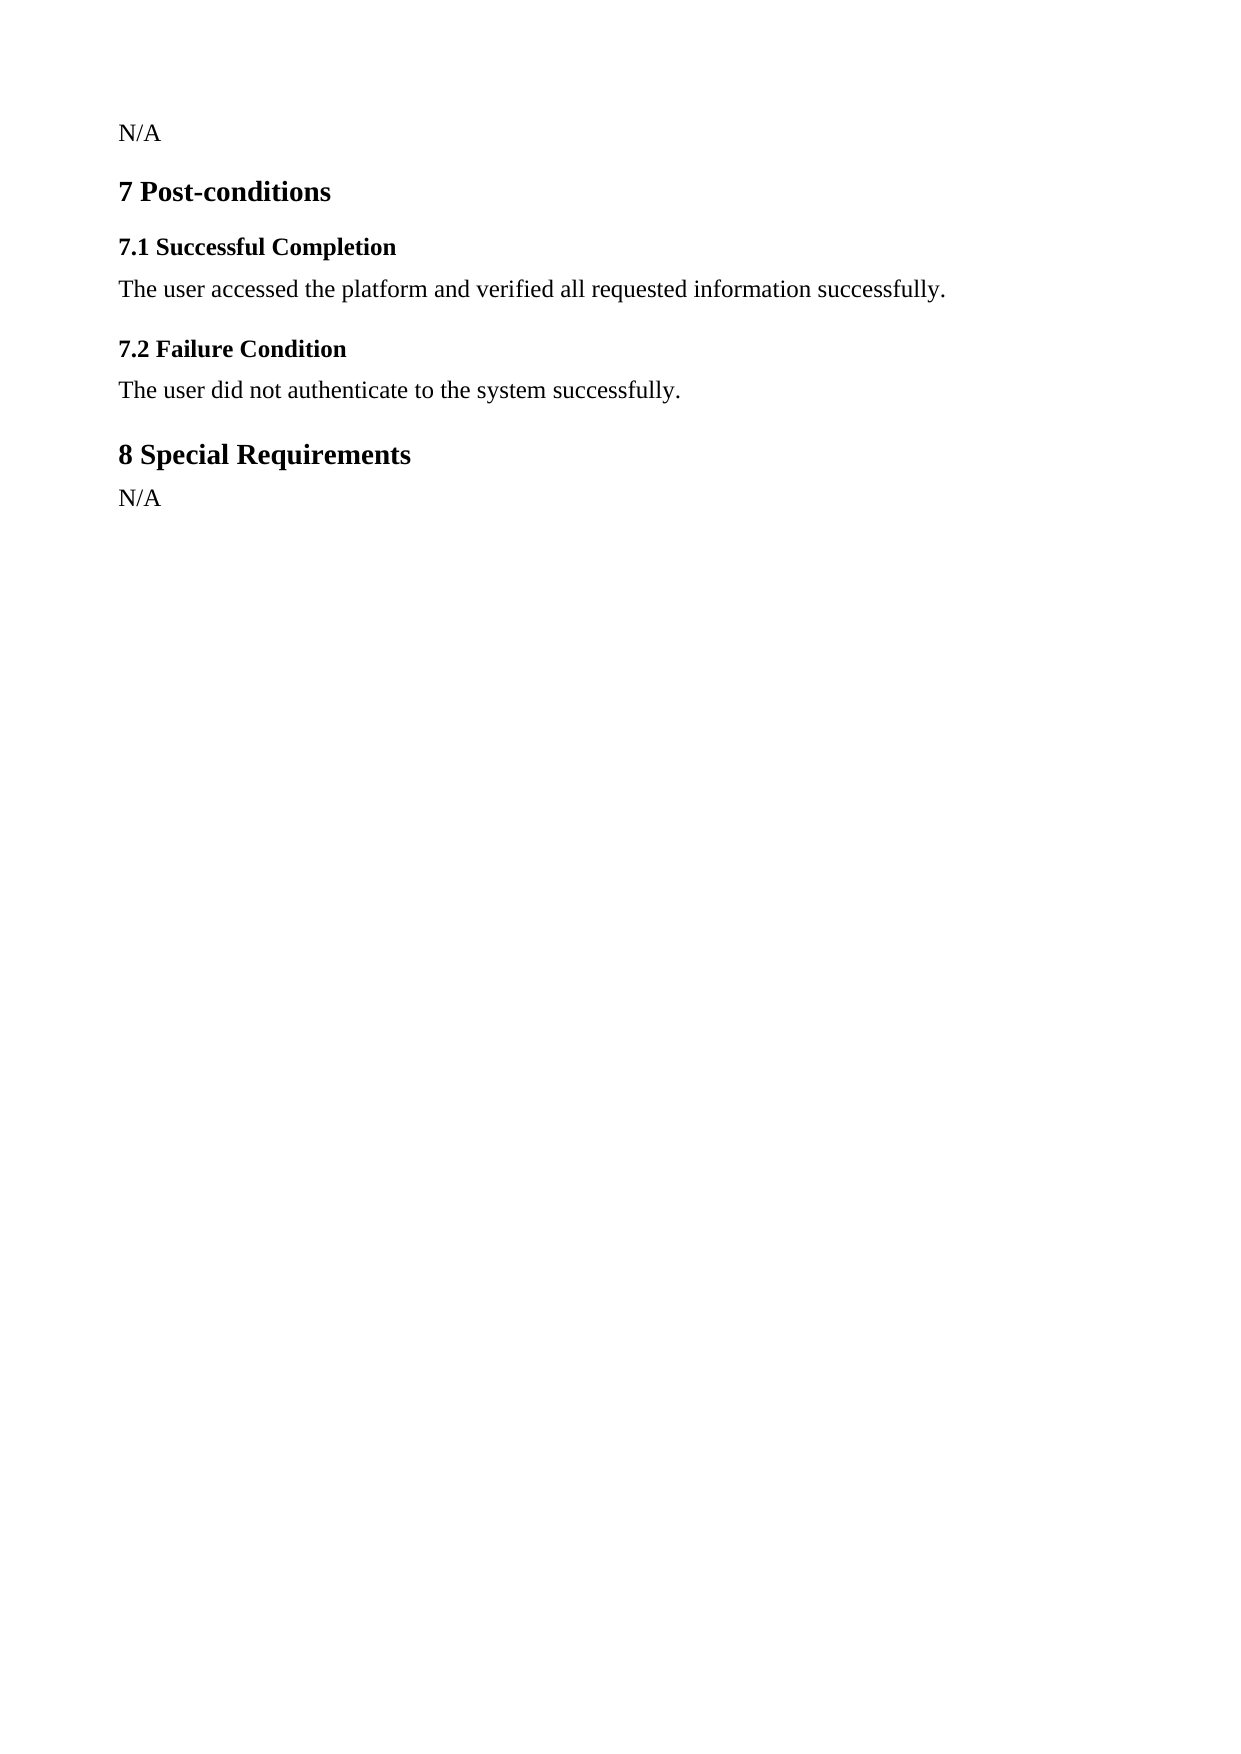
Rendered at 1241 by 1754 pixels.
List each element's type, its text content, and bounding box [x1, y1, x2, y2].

text N/A [118, 483, 1122, 512]
text The user did not authenticate to the system successfully. [118, 375, 1122, 404]
text 7.1 Successful Completion [118, 232, 1122, 261]
text 7.2 Failure Condition [118, 334, 1122, 363]
text N/A [118, 118, 1122, 147]
text 7 Post-conditions [118, 174, 1122, 207]
text 8 Special Requirements [118, 437, 1122, 471]
text The user accessed the platform and verified all requested information successfully. [118, 274, 1122, 302]
